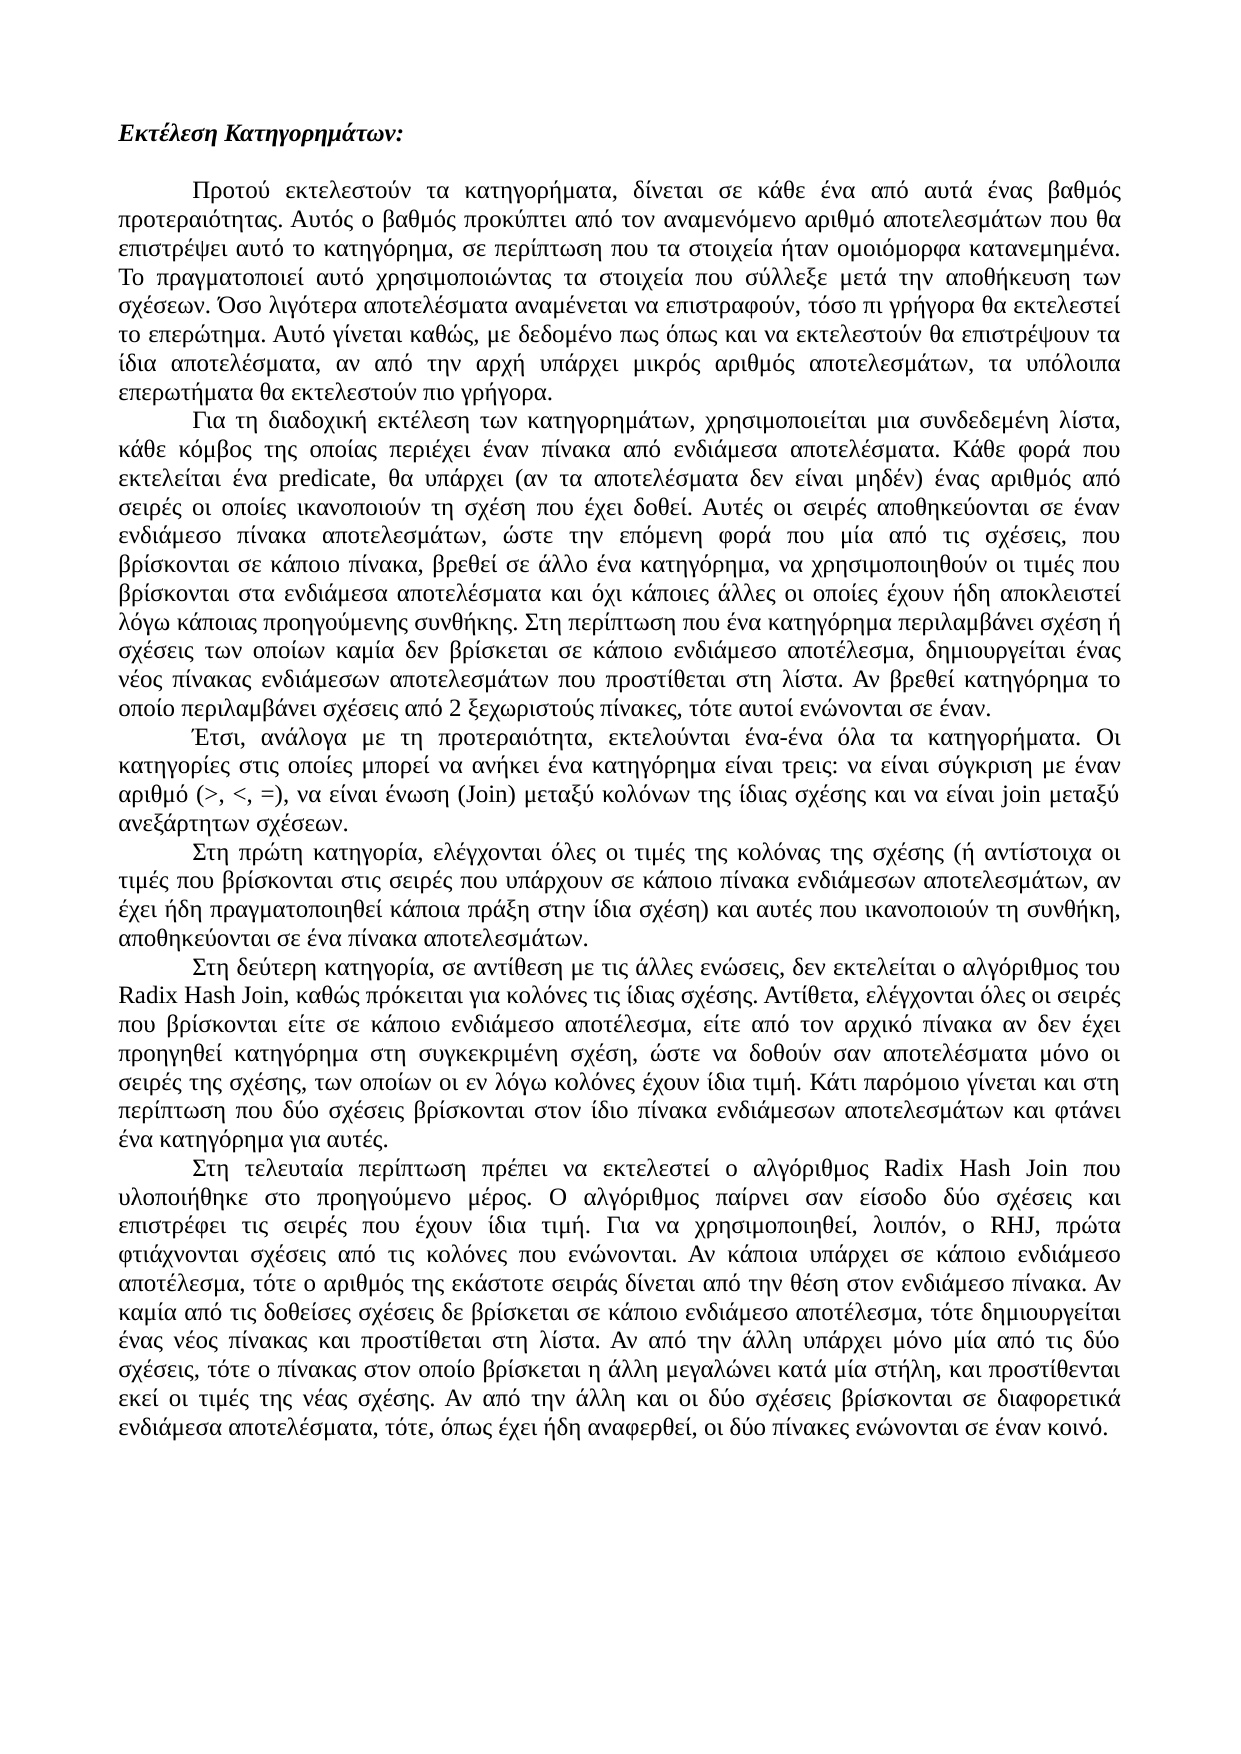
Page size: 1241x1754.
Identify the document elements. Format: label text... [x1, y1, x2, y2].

text Στη τελευταία περίπτωση πρέπει να εκτελεστεί ο αλγόριθμος Radix Hash Join που υλοποιήθηκε στο προηγούμενο μέρος. Ο αλγόριθμος παίρνει σαν είσοδο δύο σχέσεις και επιστρέφει τις σειρές που έχουν ίδια τιμή. Για να χρησιμοποιηθεί, λοιπόν, ο RHJ, πρώτα φτιάχνονται σχέσεις από τις κολόνες που ενώνονται. Αν κάποια υπάρχει σε κάποιο ενδιάμεσο αποτέλεσμα, τότε ο αριθμός της εκάστοτε σειράς δίνεται από την θέση στον ενδιάμεσο πίνακα. Αν καμία από τις δοθείσες σχέσεις δε βρίσκεται σε κάποιο ενδιάμεσο αποτέλεσμα, τότε δημιουργείται ένας νέος πίνακας και προστίθεται στη λίστα. Αν από την άλλη υπάρχει μόνο μία από τις δύο σχέσεις, τότε ο πίνακας στον οποίο βρίσκεται η άλλη μεγαλώνει κατά μία στήλη, και προστίθενται εκεί οι τιμές της νέας σχέσης. Αν από την άλλη και οι δύο σχέσεις βρίσκονται σε διαφορετικά ενδιάμεσα αποτελέσματα, τότε, όπως έχει ήδη αναφερθεί, οι δύο πίνακες ενώνονται σε έναν κοινό. [118, 1153, 1122, 1441]
text Έτσι, ανάλογα με τη προτεραιότητα, εκτελούνται ένα-ένα όλα τα κατηγορήματα. Οι κατηγορίες στις οποίες μπορεί να ανήκει ένα κατηγόρημα είναι τρεις: να είναι σύγκριση με έναν αριθμό (>, <, =), να είναι ένωση (Join) μεταξύ κολόνων της ίδιας σχέσης και να είναι join μεταξύ ανεξάρτητων σχέσεων. [118, 722, 1122, 837]
text Προτού εκτελεστούν τα κατηγορήματα, δίνεται σε κάθε ένα από αυτά ένας βαθμός προτεραιότητας. Αυτός ο βαθμός προκύπτει από τον αναμενόμενο αριθμό αποτελεσμάτων που θα επιστρέψει αυτό το κατηγόρημα, σε περίπτωση που τα στοιχεία ήταν ομοιόμορφα κατανεμημένα. Το πραγματοποιεί αυτό χρησιμοποιώντας τα στοιχεία που σύλλεξε μετά την αποθήκευση των σχέσεων. Όσο λιγότερα αποτελέσματα αναμένεται να επιστραφούν, τόσο πι γρήγορα θα εκτελεστεί το επερώτημα. Αυτό γίνεται καθώς, με δεδομένο πως όπως και να εκτελεστούν θα επιστρέψουν τα ίδια αποτελέσματα, αν από την αρχή υπάρχει μικρός αριθμός αποτελεσμάτων, τα υπόλοιπα επερωτήματα θα εκτελεστούν πιο γρήγορα. [118, 176, 1122, 406]
text Στη δεύτερη κατηγορία, σε αντίθεση με τις άλλες ενώσεις, δεν εκτελείται ο αλγόριθμος του Radix Hash Join, καθώς πρόκειται για κολόνες τις ίδιας σχέσης. Αντίθετα, ελέγχονται όλες οι σειρές που βρίσκονται είτε σε κάποιο ενδιάμεσο αποτέλεσμα, είτε από τον αρχικό πίνακα αν δεν έχει προηγηθεί κατηγόρημα στη συγκεκριμένη σχέση, ώστε να δοθούν σαν αποτελέσματα μόνο οι σειρές της σχέσης, των οποίων οι εν λόγω κολόνες έχουν ίδια τιμή. Κάτι παρόμοιο γίνεται και στη περίπτωση που δύο σχέσεις βρίσκονται στον ίδιο πίνακα ενδιάμεσων αποτελεσμάτων και φτάνει ένα κατηγόρημα για αυτές. [118, 952, 1122, 1153]
text Στη πρώτη κατηγορία, ελέγχονται όλες οι τιμές της κολόνας της σχέσης (ή αντίστοιχα οι τιμές που βρίσκονται στις σειρές που υπάρχουν σε κάποιο πίνακα ενδιάμεσων αποτελεσμάτων, αν έχει ήδη πραγματοποιηθεί κάποια πράξη στην ίδια σχέση) και αυτές που ικανοποιούν τη συνθήκη, αποθηκεύονται σε ένα πίνακα αποτελεσμάτων. [118, 837, 1122, 952]
text Εκτέλεση Κατηγορημάτων: [118, 118, 1122, 147]
text Για τη διαδοχική εκτέλεση των κατηγορημάτων, χρησιμοποιείται μια συνδεδεμένη λίστα, κάθε κόμβος της οποίας περιέχει έναν πίνακα από ενδιάμεσα αποτελέσματα. Κάθε φορά που εκτελείται ένα predicate, θα υπάρχει (αν τα αποτελέσματα δεν είναι μηδέν) ένας αριθμός από σειρές οι οποίες ικανοποιούν τη σχέση που έχει δοθεί. Αυτές οι σειρές αποθηκεύονται σε έναν ενδιάμεσο πίνακα αποτελεσμάτων, ώστε την επόμενη φορά που μία από τις σχέσεις, που βρίσκονται σε κάποιο πίνακα, βρεθεί σε άλλο ένα κατηγόρημα, να χρησιμοποιηθούν οι τιμές που βρίσκονται στα ενδιάμεσα αποτελέσματα και όχι κάποιες άλλες οι οποίες έχουν ήδη αποκλειστεί λόγω κάποιας προηγούμενης συνθήκης. Στη περίπτωση που ένα κατηγόρημα περιλαμβάνει σχέση ή σχέσεις των οποίων καμία δεν βρίσκεται σε κάποιο ενδιάμεσο αποτέλεσμα, δημιουργείται ένας νέος πίνακας ενδιάμεσων αποτελεσμάτων που προστίθεται στη λίστα. Αν βρεθεί κατηγόρημα το οποίο περιλαμβάνει σχέσεις από 2 ξεχωριστούς πίνακες, τότε αυτοί ενώνονται σε έναν. [118, 406, 1122, 722]
